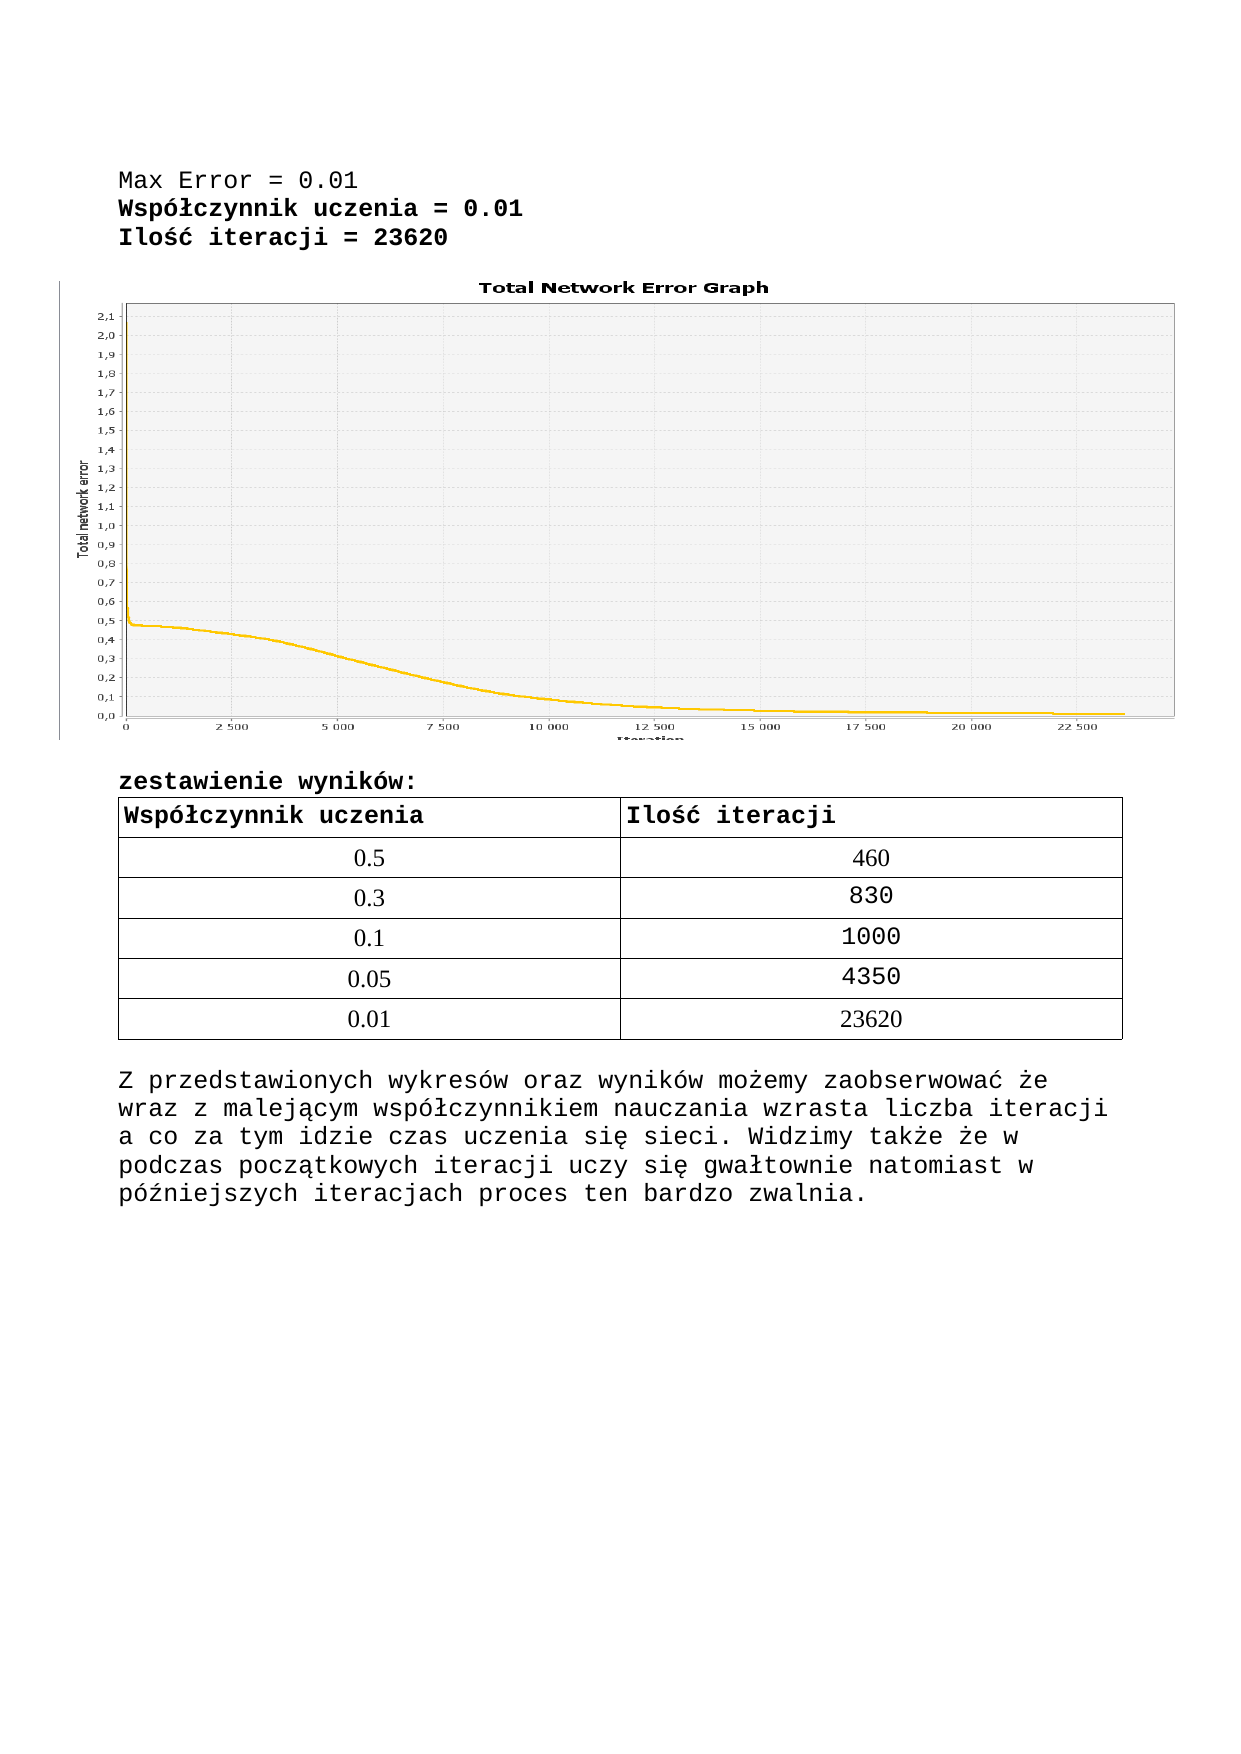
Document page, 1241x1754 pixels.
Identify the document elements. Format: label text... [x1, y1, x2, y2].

table_cell 460 [621, 838, 1122, 877]
text Max Error = 0.01 [118, 168, 1122, 196]
table_cell 0.1 [119, 919, 620, 958]
table_cell 830 [621, 878, 1122, 917]
table_cell 0.05 [119, 959, 620, 998]
table_cell 0.3 [119, 878, 620, 917]
table_cell 0.01 [119, 999, 620, 1038]
text zestawienie wyników: [118, 769, 1122, 797]
table_cell 4350 [621, 959, 1122, 998]
table_cell 0.5 [119, 838, 620, 877]
table_header Współczynnik uczenia [119, 798, 620, 837]
table_cell 23620 [621, 999, 1122, 1038]
table_header Ilość iteracji [621, 798, 1122, 837]
picture [59, 281, 1182, 740]
text Ilość iteracji = 23620 [118, 224, 1122, 253]
text Z przedstawionych wykresów oraz wyników możemy zaobserwować że wraz z malejącym współczynnikiem nauczania wzrasta liczba iteracji a co za tym idzie czas uczenia się sieci. Widzimy także że w podczas początkowych iteracji uczy się gwałtownie natomiast w późniejszych iteracjach proces ten bardzo zwalnia. [118, 1067, 1122, 1209]
table_cell 1000 [621, 919, 1122, 958]
text Współczynnik uczenia = 0.01 [118, 196, 1122, 224]
